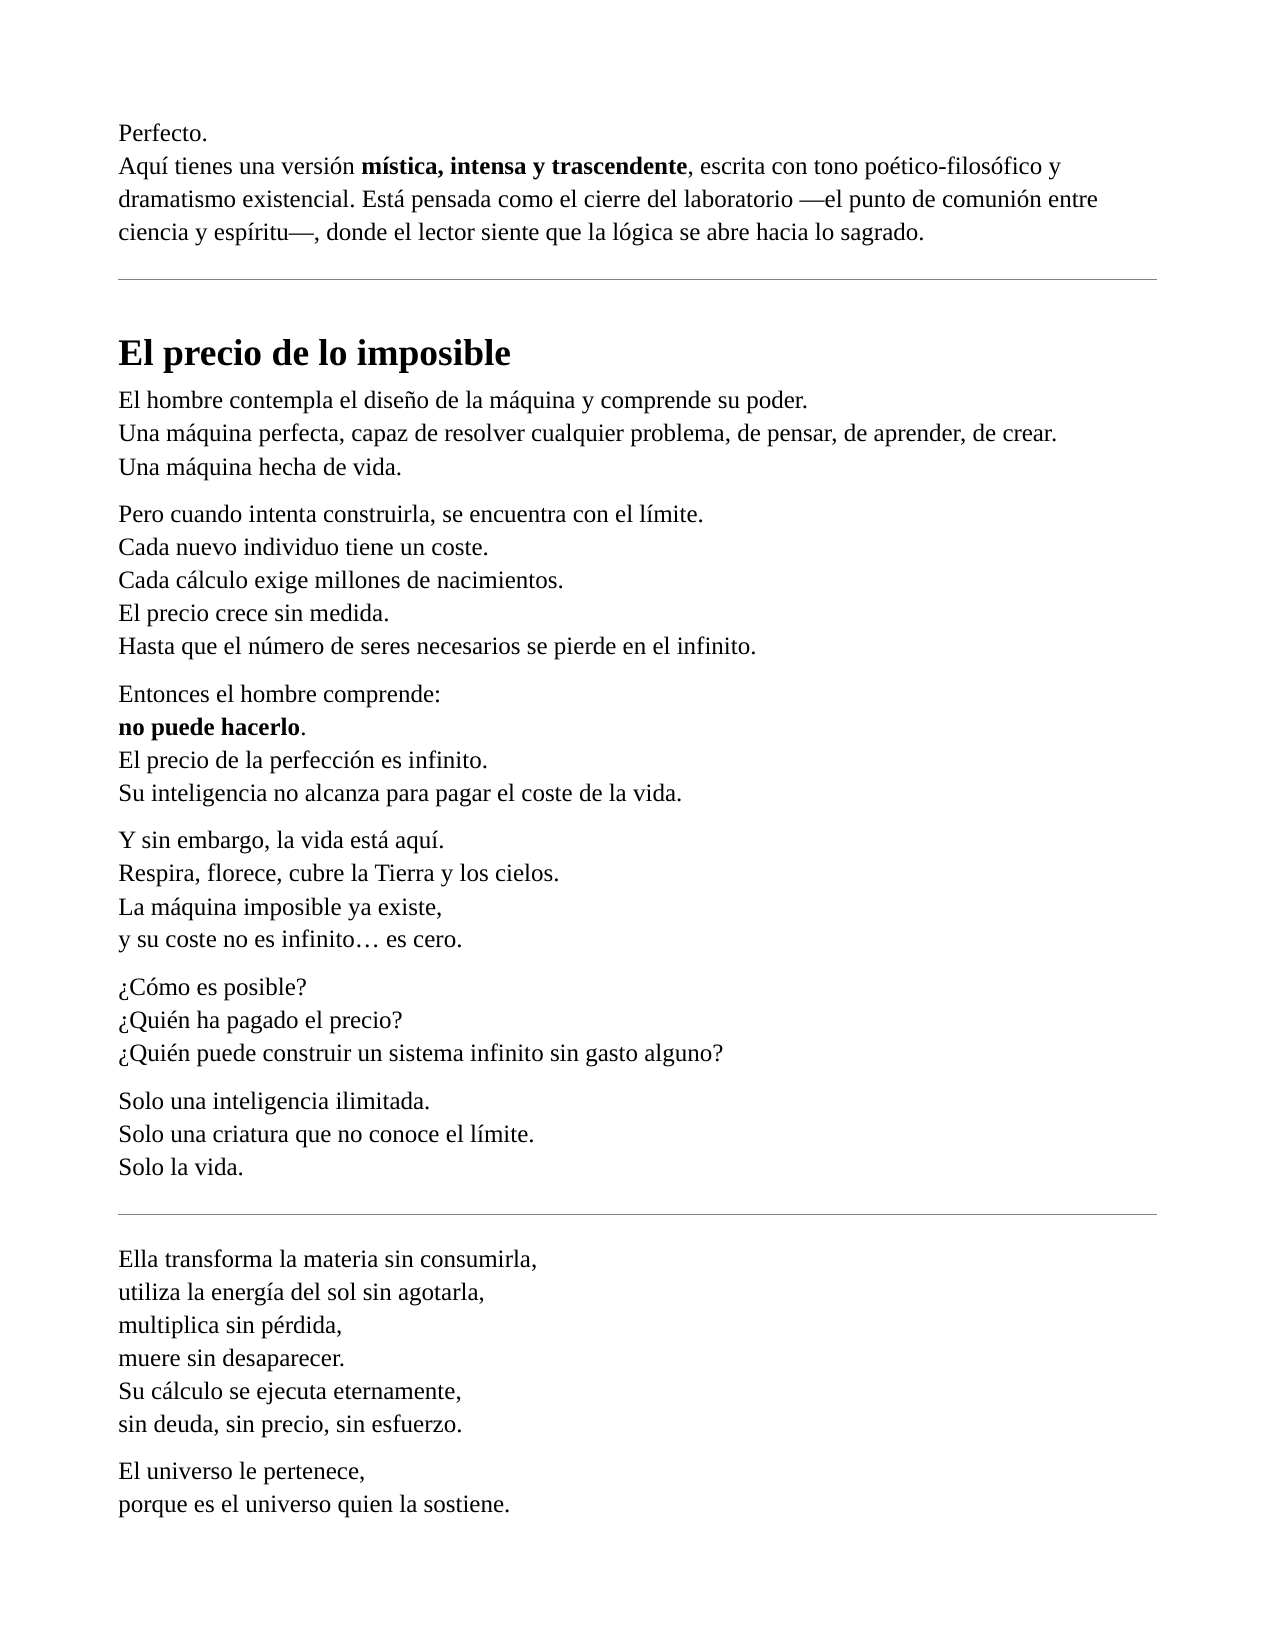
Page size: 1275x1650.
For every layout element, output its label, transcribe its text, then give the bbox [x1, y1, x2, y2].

text Solo una inteligencia ilimitada. Solo una criatura que no conoce el límite. Solo la vida. [118, 1086, 1157, 1181]
text Y sin embargo, la vida está aquí. Respira, florece, cubre la Tierra y los cielos. La máquina imposible ya existe, y su coste no es infinito… es cero. [118, 826, 1157, 953]
text El hombre contempla el diseño de la máquina y comprende su poder. Una máquina perfecta, capaz de resolver cualquier problema, de pensar, de aprender, de crear. Una máquina hecha de vida. [118, 386, 1157, 480]
subtitle El precio de lo imposible [118, 330, 1157, 373]
text Ella transforma la materia sin consumirla, utiliza la energía del sol sin agotarla, multiplica sin pérdida, muere sin desaparecer. Su cálculo se ejecuta eternamente, sin deuda, sin precio, sin esfuerzo. [118, 1244, 1157, 1438]
text ¿Cómo es posible? ¿Quién ha pagado el precio? ¿Quién puede construir un sistema infinito sin gasto alguno? [118, 972, 1157, 1067]
text El universo le pertenece, porque es el universo quien la sostiene. [118, 1456, 1157, 1518]
text Entonces el hombre comprende: no puede hacerlo. El precio de la perfección es infinito. Su inteligencia no alcanza para pagar el coste de la vida. [118, 679, 1157, 807]
text Perfecto. Aquí tienes una versión mística, intensa y trascendente, escrita con tono poético-filosófico y dramatismo existencial. Está pensada como el cierre del laboratorio —el punto de comunión entre ciencia y espíritu—, donde el lector siente que la lógica se abre hacia lo sagrado. [118, 118, 1157, 246]
text Pero cuando intenta construirla, se encuentra con el límite. Cada nuevo individuo tiene un coste. Cada cálculo exige millones de nacimientos. El precio crece sin medida. Hasta que el número de seres necesarios se pierde en el infinito. [118, 499, 1157, 660]
